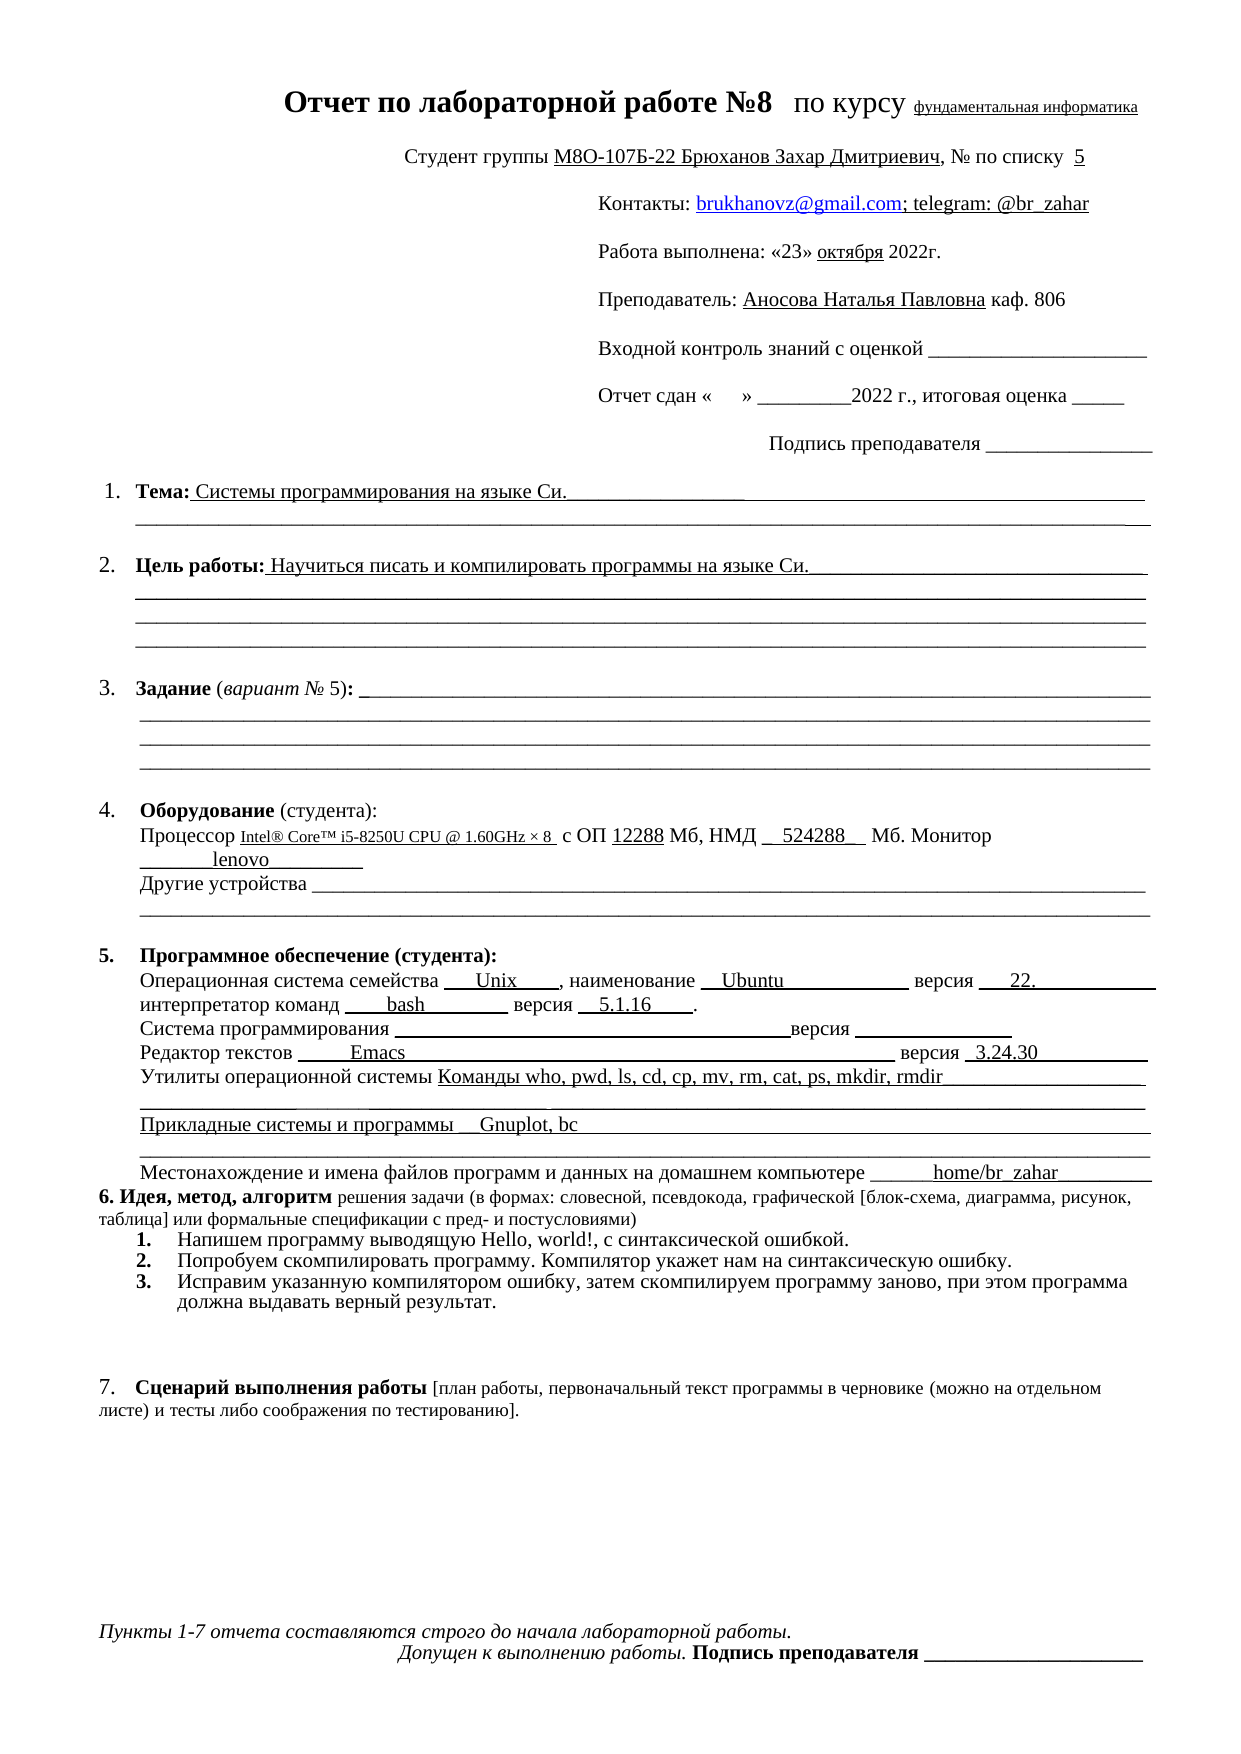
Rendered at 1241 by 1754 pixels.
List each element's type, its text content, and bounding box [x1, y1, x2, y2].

text _________________________________________________________________________________________________ [139, 700, 1156, 724]
text Отчет сдан « » _________2022 г., итоговая оценка _____ [598, 383, 1156, 407]
text Редактор текстов _____Emacs_______________________________________________ версия _3.24.30 _________ [139, 1040, 1156, 1064]
text _________________________________________________________________________________________________ [135, 602, 1156, 626]
text Студент группы М8О-107Б-22 Брюханов Захар Дмитриевич, № по списку 5 [404, 144, 1156, 168]
list Цель работы: Научиться писать и компилировать программы на языке Си.________________________________ _________________________________________________________________________________________________ [98, 552, 1156, 602]
text Преподаватель: Аносова Наталья Павловна каф. 806 [598, 287, 1156, 311]
text _________________________________________________________________________________________________ [135, 626, 1156, 650]
text _________________________________________________________________________________________________ [139, 748, 1156, 772]
list Попробуем скомпилировать программу. Компилятор укажет нам на синтаксическую ошибку. [136, 1251, 1156, 1271]
text Операционная система семейства ___Unix____, наименование __Ubuntu____________ версия ___22. __________ [139, 967, 1156, 992]
list Тема: Системы программирования на языке Си._________________ _______________________________________________________________________________________________ [104, 478, 1156, 528]
text Другие устройства ________________________________________________________________________________ [139, 871, 1156, 895]
text Пункты 1-7 отчета составляются строго до начала лабораторной работы. [98, 1619, 1156, 1643]
list Оборудование (студента): [98, 796, 1156, 822]
text Отчет по лабораторной работе №8 по курсу фундаментальная информатика [283, 83, 1156, 119]
text _________________________________________________________________________________________________ [139, 724, 1156, 748]
list Сценарий выполнения работы [план работы, первоначальный текст программы в черновике (можно на отдельном листе) и тесты либо соображения по тестированию]. [98, 1376, 1156, 1421]
text Местонахождение и имена файлов программ и данных на домашнем компьютере ______home/br_zahar_________ [139, 1160, 1156, 1184]
text Допущен к выполнению работы. Подпись преподавателя _____________________ [98, 1643, 1156, 1663]
text _________________________________________________________________________________________________ [139, 1136, 1156, 1160]
text Система программирования ______________________________________версия _______________ [139, 1016, 1156, 1040]
text интерпретатор команд ____bash________ версия __5.1.16____. [139, 992, 1156, 1016]
list Задание (вариант № 5): ____________________________________________________________________________ [98, 674, 1156, 700]
text Контакты: brukhanovz@gmail.com; telegram: @br_zahar [598, 191, 1156, 215]
text Процессор Intel® Core™ i5-8250U CPU @ 1.60GHz × 8 с ОП 12288 Мб, НМД _ 524288_ Мб. Монитор _______lenovo_________ [139, 823, 1156, 871]
text 6. Идея, метод, алгоритм решения задачи (в формах: словесной, псевдокода, графической [блок-схема, диаграмма, рисунок, таблица] или формальные спецификации с пред- и постусловиями) [98, 1184, 1156, 1230]
list Напишем программу выводящую Hello, world!, с синтаксической ошибкой. [136, 1230, 1156, 1251]
text Утилиты операционной системы Команды who, pwd, ls, cd, cp, mv, rm, cat, ps, mkdir, rmdir___________________ _______________________________________ _________________________________________________________ [140, 1064, 1156, 1112]
text Входной контроль знаний с оценкой _____________________ [598, 336, 1156, 360]
text Подпись преподавателя ________________ [769, 431, 1156, 455]
list Программное обеспечение (студента): [98, 943, 1156, 967]
text _________________________________________________________________________________________________ [139, 895, 1156, 919]
text Работа выполнена: «23» октября 2022г. [598, 239, 1156, 263]
text Прикладные системы и программы __Gnuplot, bc [140, 1112, 1156, 1136]
list Исправим указанную компилятором ошибку, затем скомпилируем программу заново, при этом программа должна выдавать верный результат. [136, 1271, 1156, 1313]
